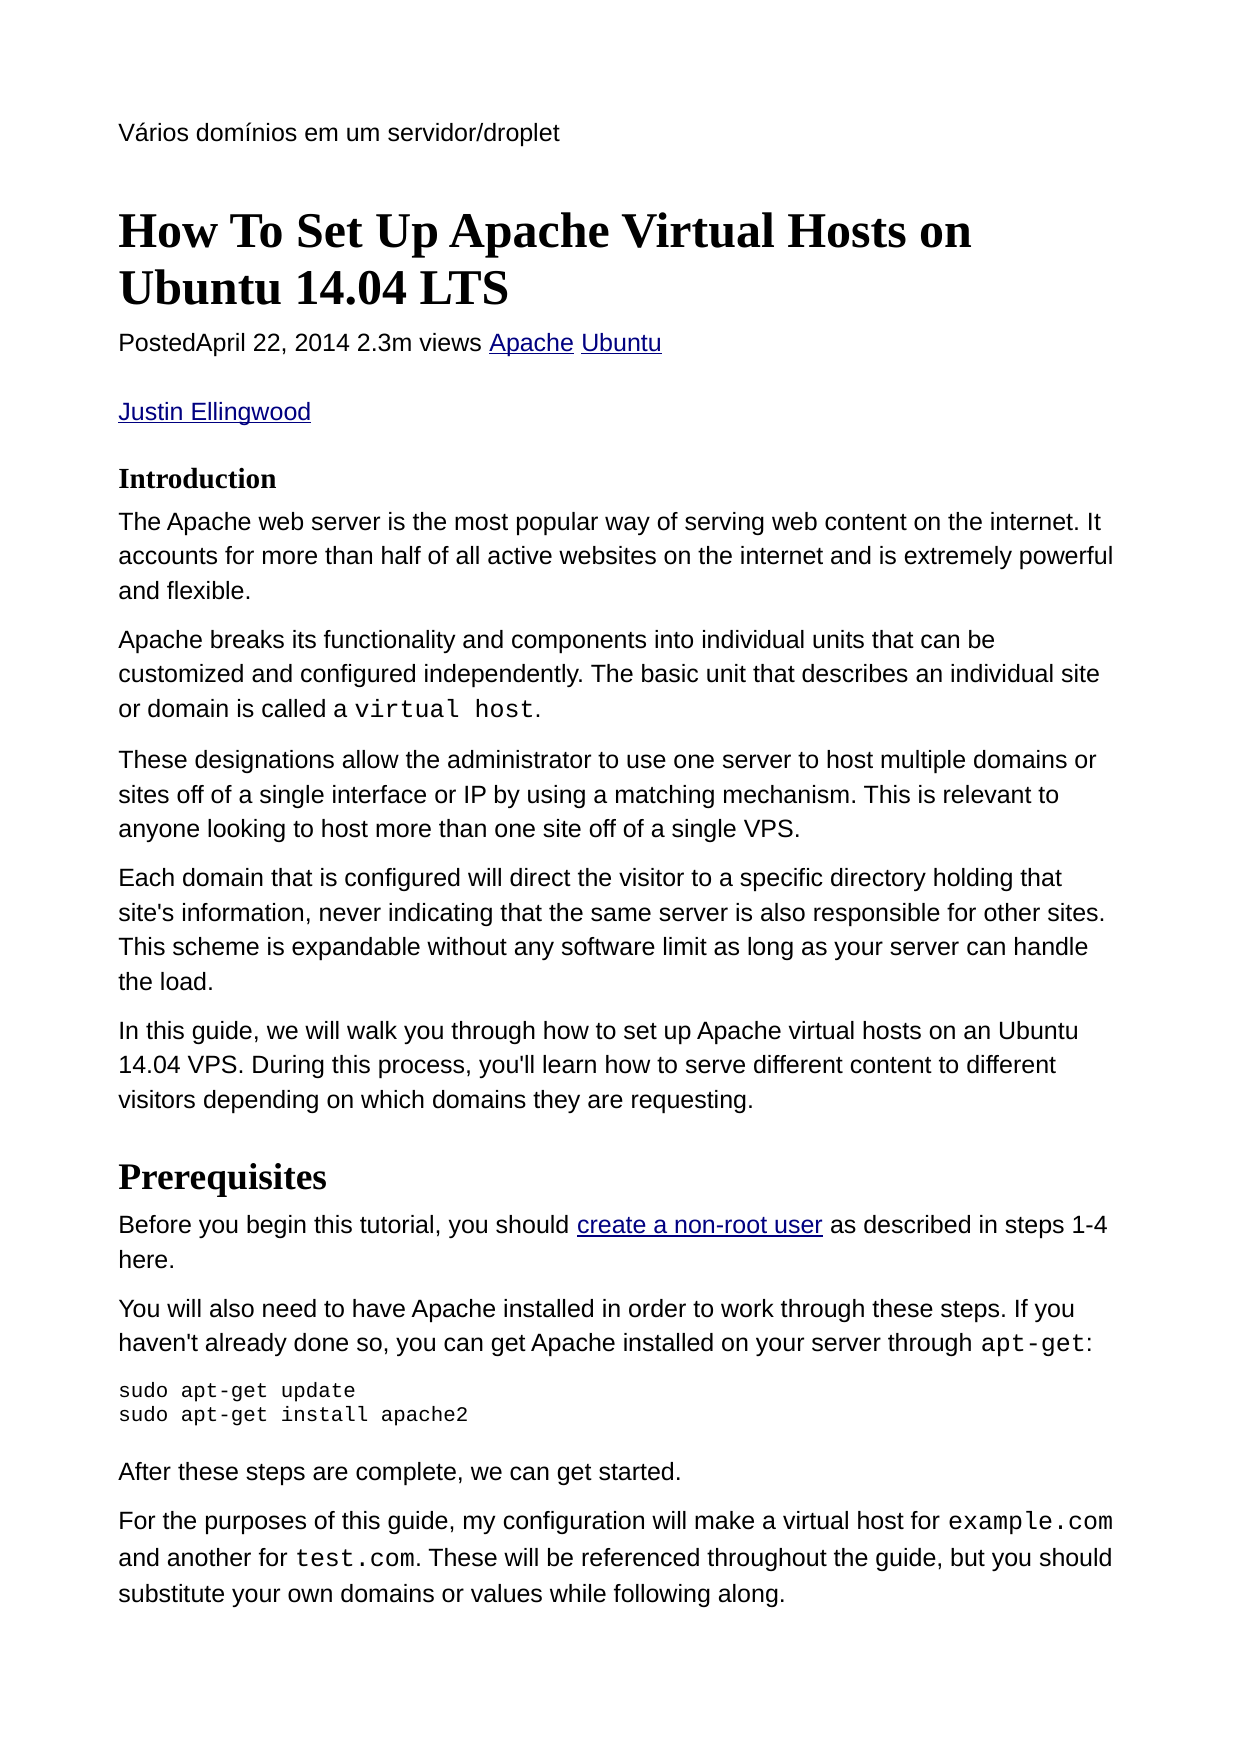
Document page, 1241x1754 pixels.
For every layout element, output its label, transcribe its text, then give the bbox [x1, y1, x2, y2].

text Before you begin this tutorial, you should create a non-root user as described in steps 1-4 here. [118, 1210, 1122, 1274]
text Justin Ellingwood [118, 397, 1122, 426]
text The Apache web server is the most popular way of serving web content on the internet. It accounts for more than half of all active websites on the internet and is extremely powerful and flexible. [118, 507, 1122, 604]
text PostedApril 22, 2014 2.3m views Apache Ubuntu [118, 328, 1122, 357]
text You will also need to have Apache installed in order to work through these steps. If you haven't already done so, you can get Apache installed on your server through apt-get: [118, 1294, 1122, 1359]
subtitle Introduction [118, 461, 1122, 494]
text After these steps are complete, we can get started. [118, 1457, 1122, 1486]
text Apache breaks its functionality and components into individual units that can be customized and configured independently. The basic unit that describes an individual site or domain is called a virtual host. [118, 625, 1122, 725]
subtitle How To Set Up Apache Virtual Hosts on Ubuntu 14.04 LTS [118, 201, 1122, 316]
text sudo apt-get update [118, 1380, 1122, 1404]
text These designations allow the administrator to use one server to host multiple domains or sites off of a single interface or IP by using a matching mechanism. This is relevant to anyone looking to host more than one site off of a single VPS. [118, 745, 1122, 843]
text sudo apt-get install apache2 [118, 1404, 1122, 1427]
text For the purposes of this guide, my configuration will make a virtual host for example.com and another for test.com. These will be referenced throughout the guide, but you should substitute your own domains or values while following along. [118, 1506, 1122, 1608]
text Vários domínios em um servidor/droplet [118, 118, 1122, 147]
text Each domain that is configured will direct the visitor to a specific directory holding that site's information, never indicating that the same server is also responsible for other sites. This scheme is expandable without any software limit as long as your server can handle the load. [118, 863, 1122, 996]
subtitle Prerequisites [118, 1155, 1122, 1198]
text In this guide, we will walk you through how to set up Apache virtual hosts on an Ubuntu 14.04 VPS. During this process, you'll learn how to serve different content to different visitors depending on which domains they are requesting. [118, 1016, 1122, 1114]
